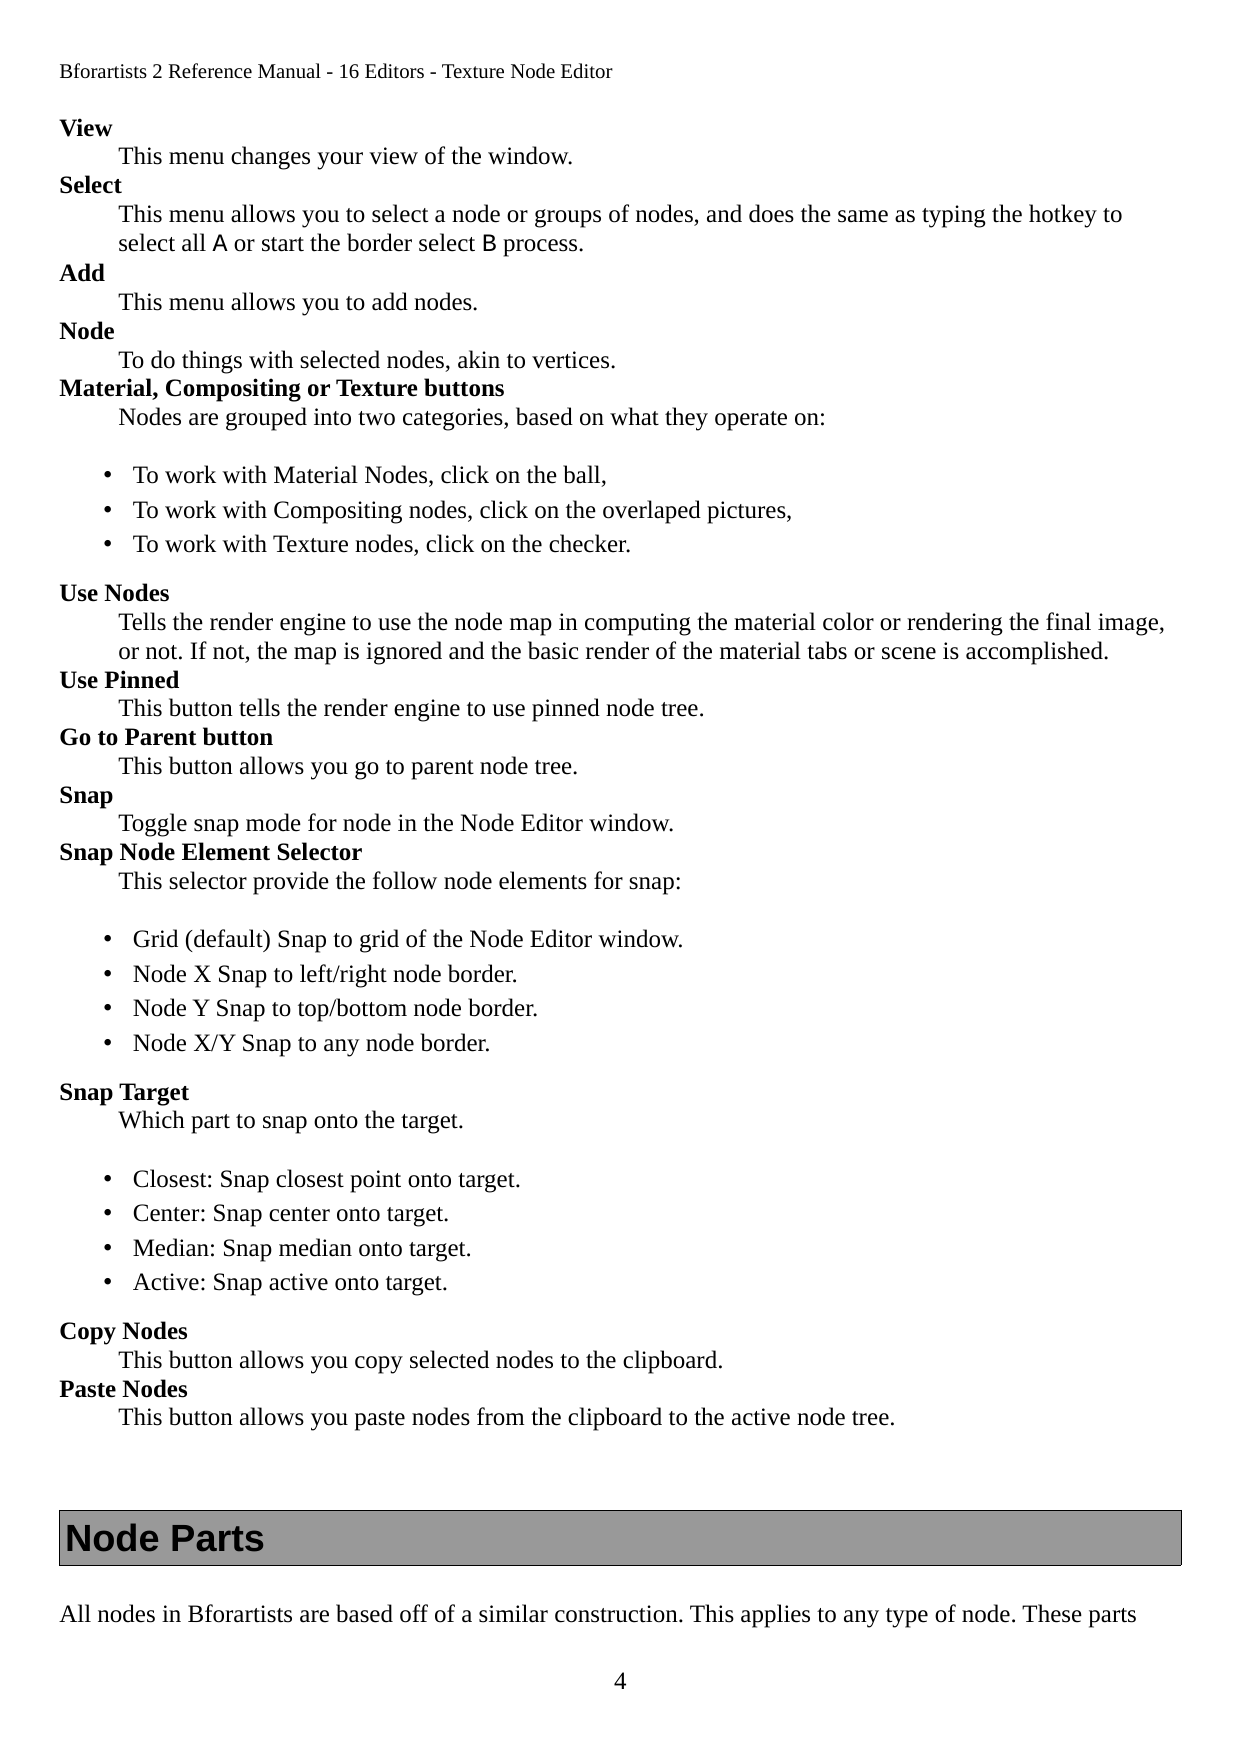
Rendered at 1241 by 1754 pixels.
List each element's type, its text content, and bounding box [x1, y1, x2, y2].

list This button allows you copy selected nodes to the clipboard. [118, 1345, 1181, 1374]
list Center: Snap center onto target. [103, 1198, 1181, 1227]
list This selector provide the follow node elements for snap: [118, 866, 1181, 895]
list To work with Material Nodes, click on the ball, [103, 460, 1181, 489]
list To work with Texture nodes, click on the checker. [103, 529, 1181, 558]
subtitle Material, Compositing or Texture buttons [59, 373, 1181, 402]
list This button allows you go to parent node tree. [118, 751, 1181, 780]
list Toggle snap mode for node in the Node Editor window. [118, 808, 1181, 837]
list Nodes are grouped into two categories, based on what they operate on: [118, 402, 1181, 431]
list This menu changes your view of the window. [118, 141, 1181, 170]
list Grid (default) Snap to grid of the Node Editor window. [103, 924, 1181, 953]
subtitle Snap Target [59, 1077, 1181, 1105]
list To work with Compositing nodes, click on the overlaped pictures, [103, 495, 1181, 524]
list Node X Snap to left/right node border. [103, 959, 1181, 987]
list To do things with selected nodes, akin to vertices. [118, 345, 1181, 373]
subtitle Snap Node Element Selector [59, 837, 1181, 866]
subtitle Go to Parent button [59, 722, 1181, 751]
list Node Y Snap to top/bottom node border. [103, 993, 1181, 1022]
list Node X/Y Snap to any node border. [103, 1028, 1181, 1056]
text All nodes in Bforartists are based off of a similar construction. This applies to any type of node. These parts [59, 1599, 1181, 1628]
subtitle Use Nodes [59, 578, 1181, 607]
list This button allows you paste nodes from the clipboard to the active node tree. [118, 1402, 1181, 1431]
list This menu allows you to select a node or groups of nodes, and does the same as typing the hotkey to select all A or start the border select B process. [118, 199, 1181, 258]
subtitle Copy Nodes [59, 1316, 1181, 1345]
subtitle Paste Nodes [59, 1374, 1181, 1402]
subtitle View [59, 113, 1181, 141]
list This button tells the render engine to use pinned node tree. [118, 693, 1181, 722]
list This menu allows you to add nodes. [118, 287, 1181, 316]
subtitle Select [59, 170, 1181, 199]
subtitle Add [59, 258, 1181, 287]
table_header Node Parts [60, 1511, 1181, 1565]
subtitle Snap [59, 780, 1181, 808]
list Closest: Snap closest point onto target. [103, 1164, 1181, 1192]
list Tells the render engine to use the node map in computing the material color or rendering the final image, or not. If not, the map is ignored and the basic render of the material tabs or scene is accomplished. [118, 607, 1181, 665]
list Which part to snap onto the target. [118, 1105, 1181, 1134]
subtitle Node [59, 316, 1181, 345]
list Active: Snap active onto target. [103, 1267, 1181, 1296]
list Median: Snap median onto target. [103, 1233, 1181, 1261]
subtitle Use Pinned [59, 665, 1181, 693]
